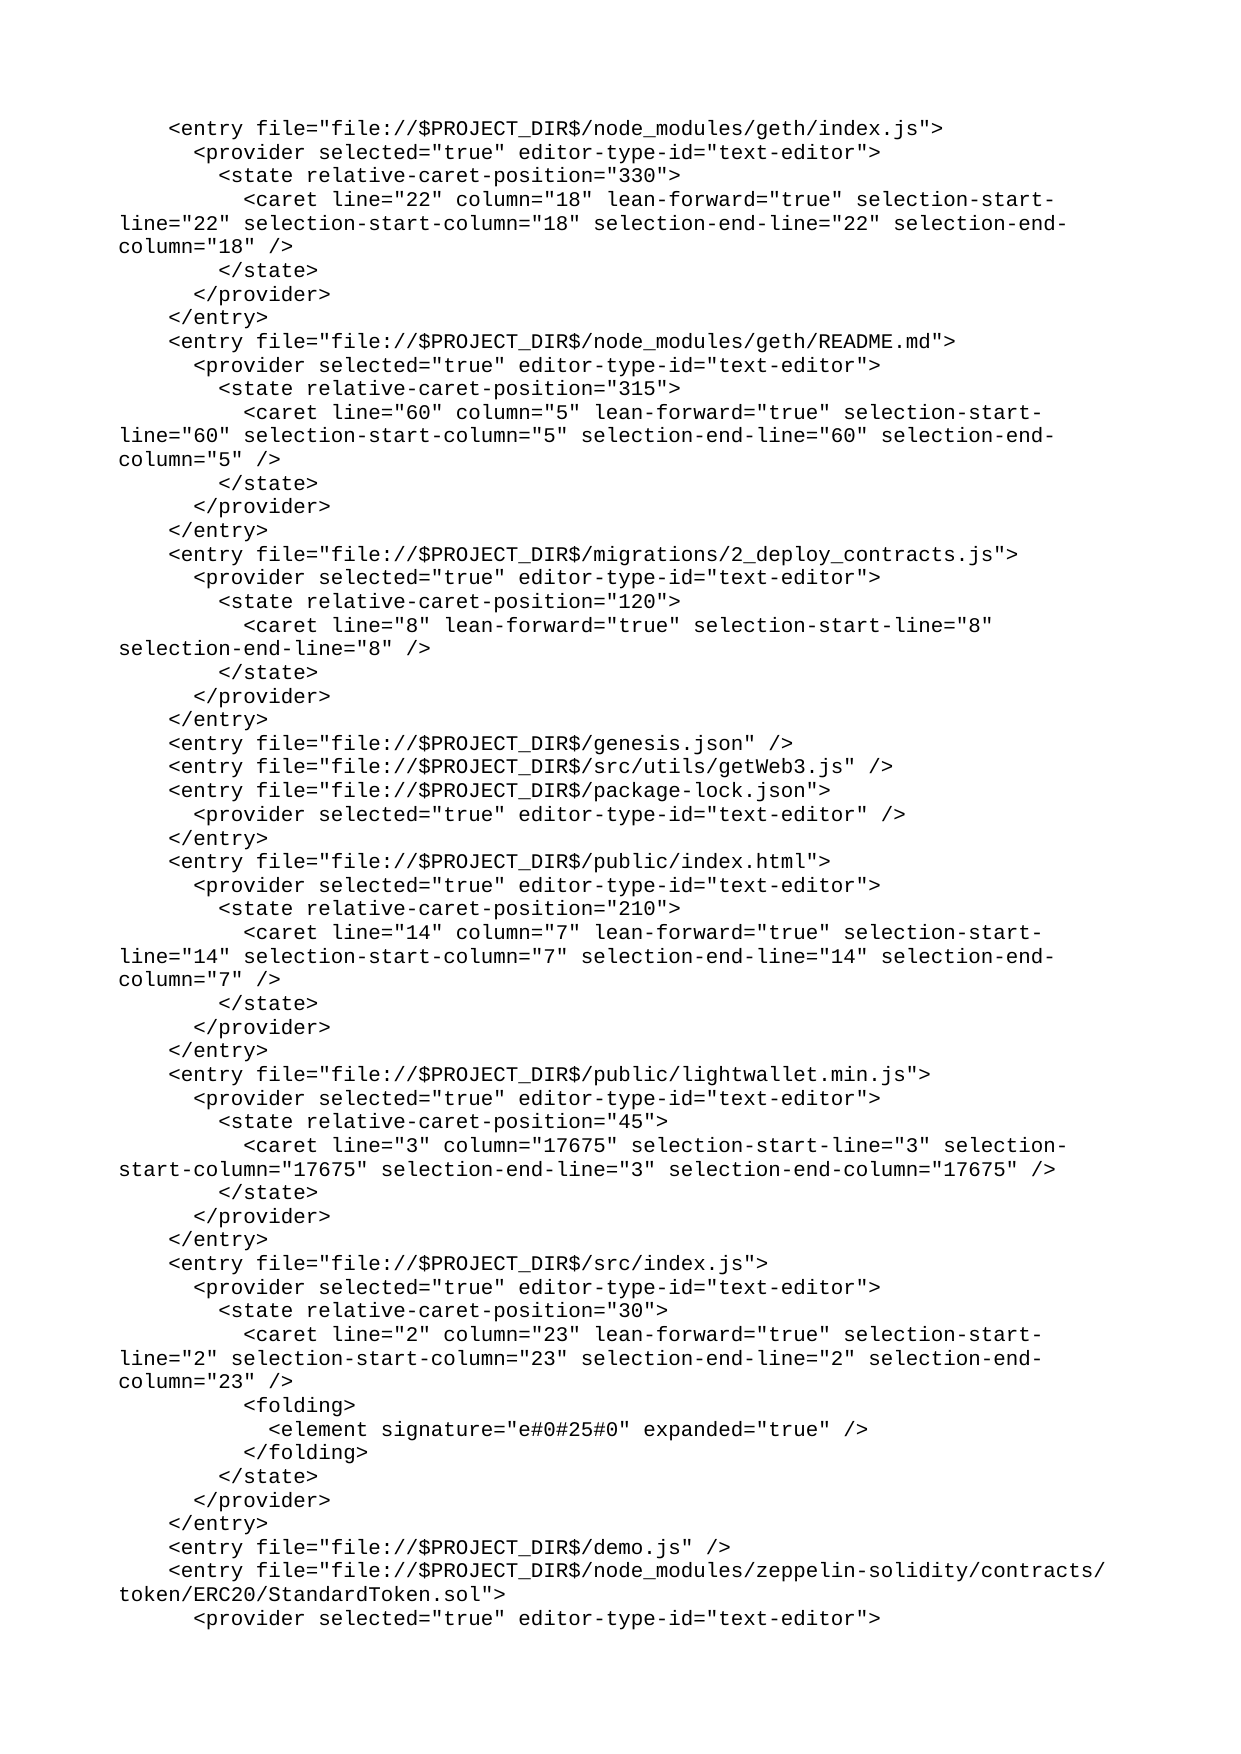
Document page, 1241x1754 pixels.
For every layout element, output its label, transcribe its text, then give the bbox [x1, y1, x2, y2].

text <entry file="file://$PROJECT_DIR$/demo.js" /> [118, 1537, 1122, 1561]
text <state relative-caret-position="30"> [118, 1300, 1122, 1324]
text <entry file="file://$PROJECT_DIR$/public/index.html"> [118, 851, 1122, 875]
text <provider selected="true" editor-type-id="text-editor"> [118, 1088, 1122, 1111]
text </state> [118, 662, 1122, 686]
text <entry file="file://$PROJECT_DIR$/node_modules/geth/README.md"> [118, 331, 1122, 354]
text </provider> [118, 1206, 1122, 1229]
text <caret line="14" column="7" lean-forward="true" selection-start-line="14" selection-start-column="7" selection-end-line="14" selection-end-column="7" /> [118, 922, 1122, 993]
text <caret line="8" lean-forward="true" selection-start-line="8" selection-end-line="8" /> [118, 615, 1122, 662]
text <provider selected="true" editor-type-id="text-editor"> [118, 1608, 1122, 1631]
text </provider> [118, 284, 1122, 307]
text </state> [118, 473, 1122, 496]
text </provider> [118, 1017, 1122, 1040]
text </provider> [118, 686, 1122, 709]
text </state> [118, 1466, 1122, 1489]
text </state> [118, 1182, 1122, 1206]
text <state relative-caret-position="120"> [118, 591, 1122, 615]
text <provider selected="true" editor-type-id="text-editor"> [118, 875, 1122, 898]
text <entry file="file://$PROJECT_DIR$/genesis.json" /> [118, 733, 1122, 757]
text <entry file="file://$PROJECT_DIR$/package-lock.json"> [118, 780, 1122, 804]
text <provider selected="true" editor-type-id="text-editor"> [118, 1277, 1122, 1300]
text <caret line="22" column="18" lean-forward="true" selection-start-line="22" selection-start-column="18" selection-end-line="22" selection-end-column="18" /> [118, 189, 1122, 260]
text <state relative-caret-position="315"> [118, 378, 1122, 402]
text <caret line="60" column="5" lean-forward="true" selection-start-line="60" selection-start-column="5" selection-end-line="60" selection-end-column="5" /> [118, 402, 1122, 473]
text <entry file="file://$PROJECT_DIR$/public/lightwallet.min.js"> [118, 1064, 1122, 1088]
text </entry> [118, 1513, 1122, 1537]
text </entry> [118, 709, 1122, 733]
text <provider selected="true" editor-type-id="text-editor"> [118, 354, 1122, 378]
text <state relative-caret-position="45"> [118, 1111, 1122, 1135]
text </provider> [118, 1489, 1122, 1513]
text <caret line="3" column="17675" selection-start-line="3" selection-start-column="17675" selection-end-line="3" selection-end-column="17675" /> [118, 1135, 1122, 1182]
text <provider selected="true" editor-type-id="text-editor"> [118, 567, 1122, 591]
text <entry file="file://$PROJECT_DIR$/migrations/2_deploy_contracts.js"> [118, 544, 1122, 567]
text <state relative-caret-position="330"> [118, 165, 1122, 189]
text </state> [118, 260, 1122, 284]
text <entry file="file://$PROJECT_DIR$/src/utils/getWeb3.js" /> [118, 757, 1122, 780]
text </folding> [118, 1442, 1122, 1466]
text </state> [118, 993, 1122, 1017]
text <provider selected="true" editor-type-id="text-editor" /> [118, 804, 1122, 827]
text <state relative-caret-position="210"> [118, 898, 1122, 922]
text </entry> [118, 520, 1122, 544]
text </provider> [118, 496, 1122, 520]
text <folding> [118, 1395, 1122, 1419]
text <element signature="e#0#25#0" expanded="true" /> [118, 1419, 1122, 1442]
text <caret line="2" column="23" lean-forward="true" selection-start-line="2" selection-start-column="23" selection-end-line="2" selection-end-column="23" /> [118, 1324, 1122, 1395]
text <entry file="file://$PROJECT_DIR$/src/index.js"> [118, 1253, 1122, 1277]
text <provider selected="true" editor-type-id="text-editor"> [118, 142, 1122, 165]
text </entry> [118, 1040, 1122, 1064]
text <entry file="file://$PROJECT_DIR$/node_modules/zeppelin-solidity/contracts/token/ERC20/StandardToken.sol"> [118, 1561, 1122, 1608]
text </entry> [118, 1229, 1122, 1253]
text <entry file="file://$PROJECT_DIR$/node_modules/geth/index.js"> [118, 118, 1122, 142]
text </entry> [118, 307, 1122, 331]
text </entry> [118, 827, 1122, 851]
